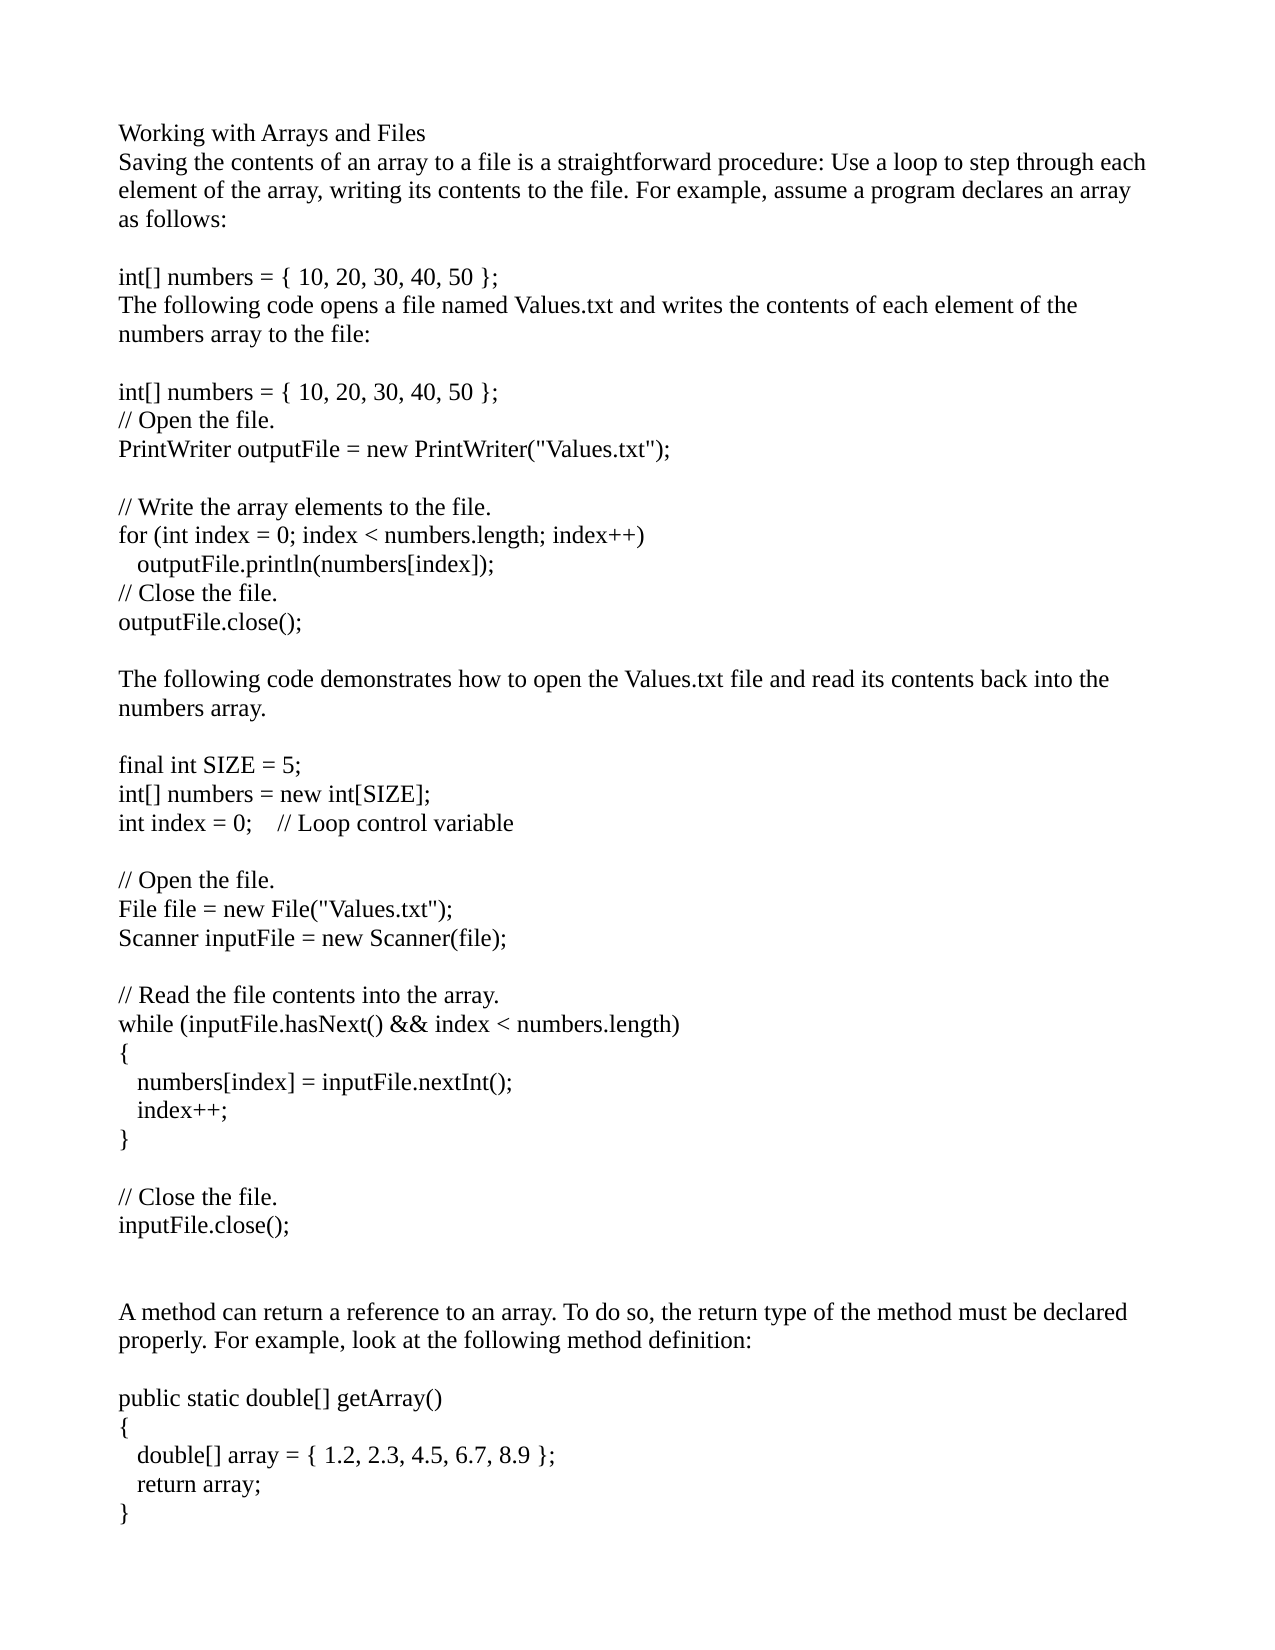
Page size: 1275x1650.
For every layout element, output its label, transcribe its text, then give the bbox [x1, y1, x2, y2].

text inputFile.close(); [118, 1211, 1157, 1239]
text } [118, 1124, 1157, 1153]
text Working with Arrays and Files [118, 118, 1157, 147]
text // Read the file contents into the array. [118, 981, 1157, 1009]
text { [118, 1038, 1157, 1067]
text The following code demonstrates how to open the Values.txt file and read its contents back into the numbers array. [118, 664, 1157, 722]
text outputFile.close(); [118, 607, 1157, 636]
text Saving the contents of an array to a file is a straightforward procedure: Use a loop to step through each element of the array, writing its contents to the file. For example, assume a program declares an array as follows: [118, 147, 1157, 233]
text { [118, 1412, 1157, 1441]
text // Write the array elements to the file. [118, 492, 1157, 521]
text File file = new File("Values.txt"); [118, 894, 1157, 923]
text return array; [118, 1469, 1157, 1498]
text numbers[index] = inputFile.nextInt(); [118, 1067, 1157, 1096]
text // Close the file. [118, 578, 1157, 607]
text } [118, 1498, 1157, 1527]
text Scanner inputFile = new Scanner(file); [118, 923, 1157, 952]
text public static double[] getArray() [118, 1383, 1157, 1412]
text for (int index = 0; index < numbers.length; index++) [118, 521, 1157, 549]
text int[] numbers = { 10, 20, 30, 40, 50 }; [118, 377, 1157, 406]
text A method can return a reference to an array. To do so, the return type of the method must be declared properly. For example, look at the following method definition: [118, 1297, 1157, 1354]
text final int SIZE = 5; [118, 751, 1157, 779]
text int[] numbers = { 10, 20, 30, 40, 50 }; [118, 262, 1157, 291]
text The following code opens a file named Values.txt and writes the contents of each element of the numbers array to the file: [118, 291, 1157, 348]
text index++; [118, 1096, 1157, 1124]
text outputFile.println(numbers[index]); [118, 549, 1157, 578]
text while (inputFile.hasNext() && index < numbers.length) [118, 1009, 1157, 1038]
text // Open the file. [118, 406, 1157, 434]
text PrintWriter outputFile = new PrintWriter("Values.txt"); [118, 434, 1157, 463]
text int index = 0; // Loop control variable [118, 808, 1157, 837]
text // Open the file. [118, 866, 1157, 894]
text double[] array = { 1.2, 2.3, 4.5, 6.7, 8.9 }; [118, 1441, 1157, 1469]
text // Close the file. [118, 1182, 1157, 1211]
text int[] numbers = new int[SIZE]; [118, 779, 1157, 808]
